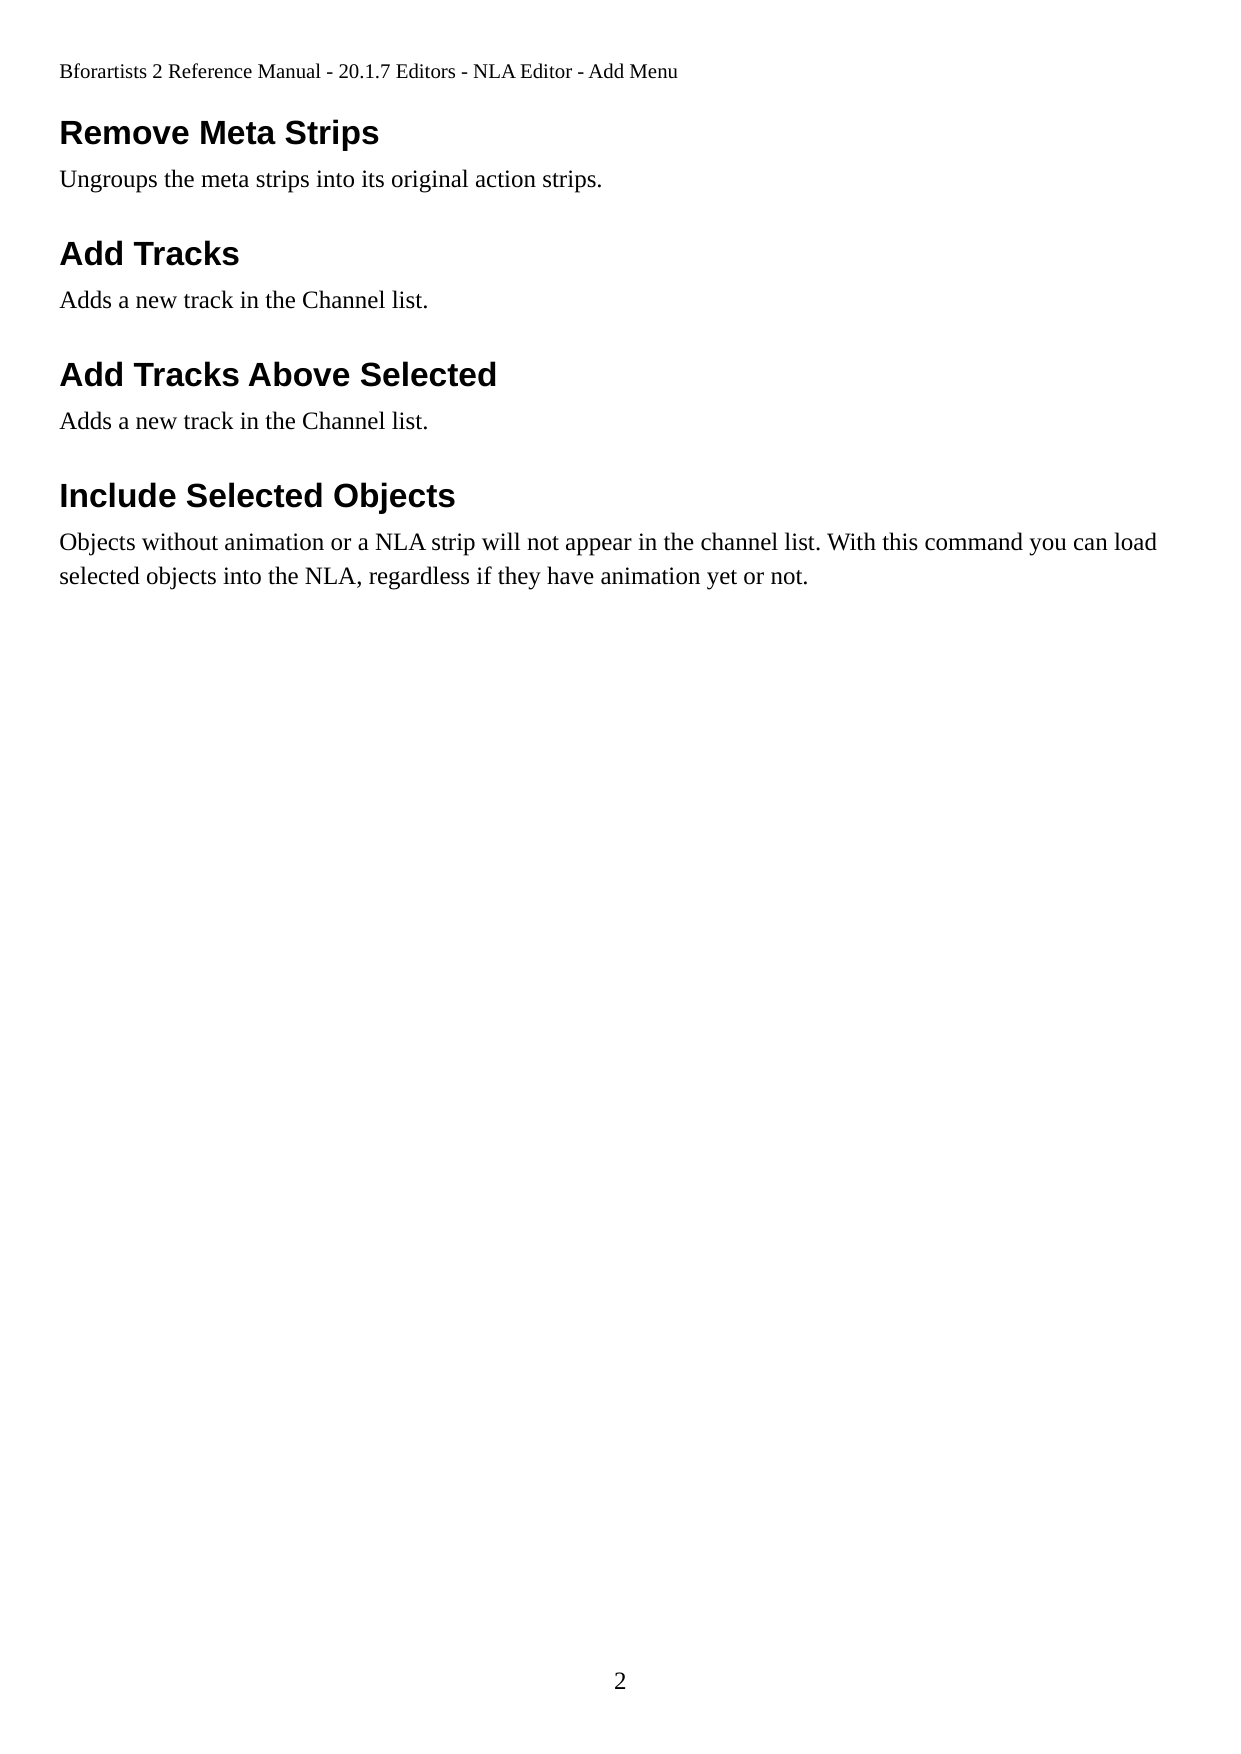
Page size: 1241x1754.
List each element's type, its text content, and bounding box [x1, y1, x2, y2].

subtitle Add Tracks Above Selected [59, 355, 1181, 393]
text Objects without animation or a NLA strip will not appear in the channel list. With this command you can load selected objects into the NLA, regardless if they have animation yet or not. [59, 527, 1181, 590]
text Adds a new track in the Channel list. [59, 406, 1181, 434]
text Ungroups the meta strips into its original action strips. [59, 164, 1181, 192]
subtitle Remove Meta Strips [59, 113, 1181, 151]
subtitle Include Selected Objects [59, 476, 1181, 514]
text Adds a new track in the Channel list. [59, 285, 1181, 313]
subtitle Add Tracks [59, 234, 1181, 272]
